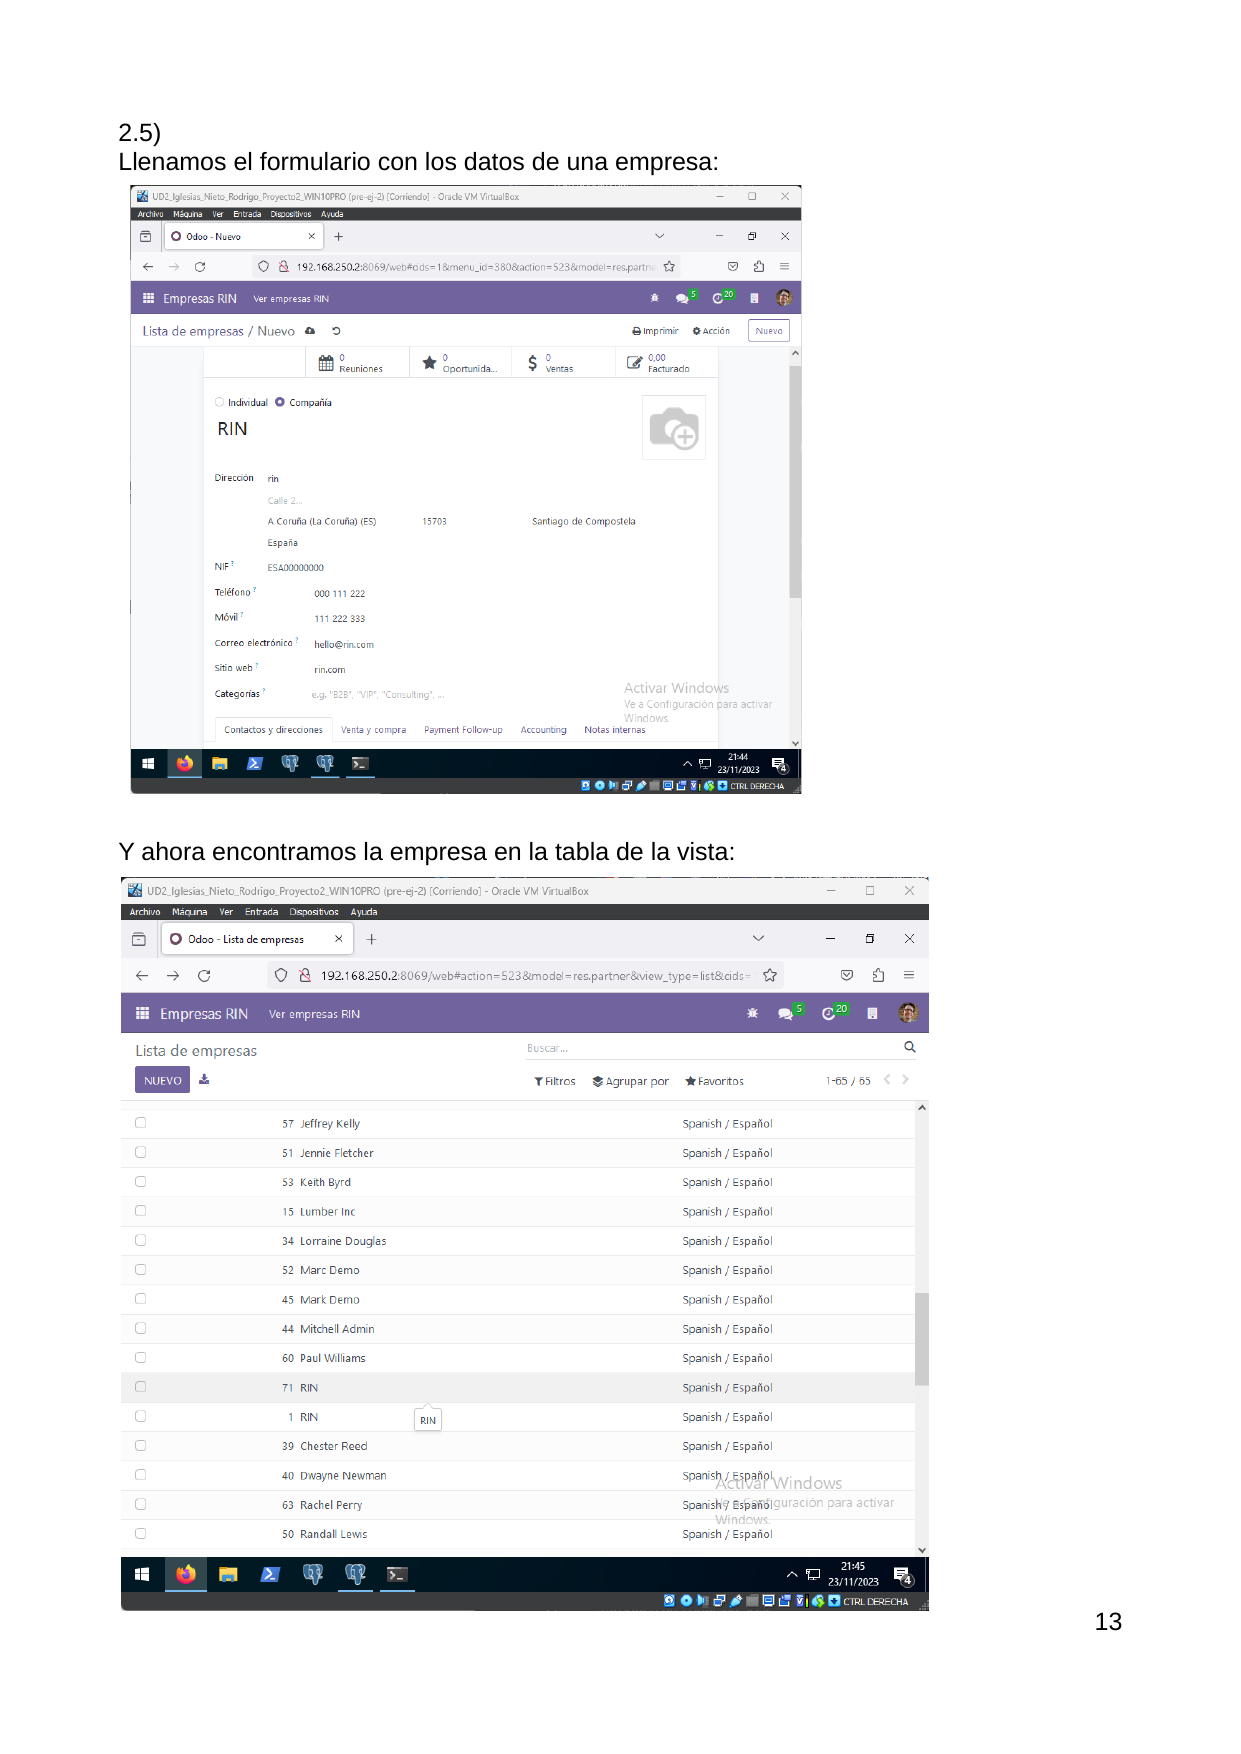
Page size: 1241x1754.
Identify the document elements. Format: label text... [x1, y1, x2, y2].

text Y ahora encontramos la empresa en la tabla de la vista: [118, 837, 1122, 866]
picture [121, 877, 929, 1611]
text Llenamos el formulario con los datos de una empresa: [118, 147, 1122, 176]
text 2.5) [118, 118, 1122, 147]
picture [130, 185, 802, 794]
